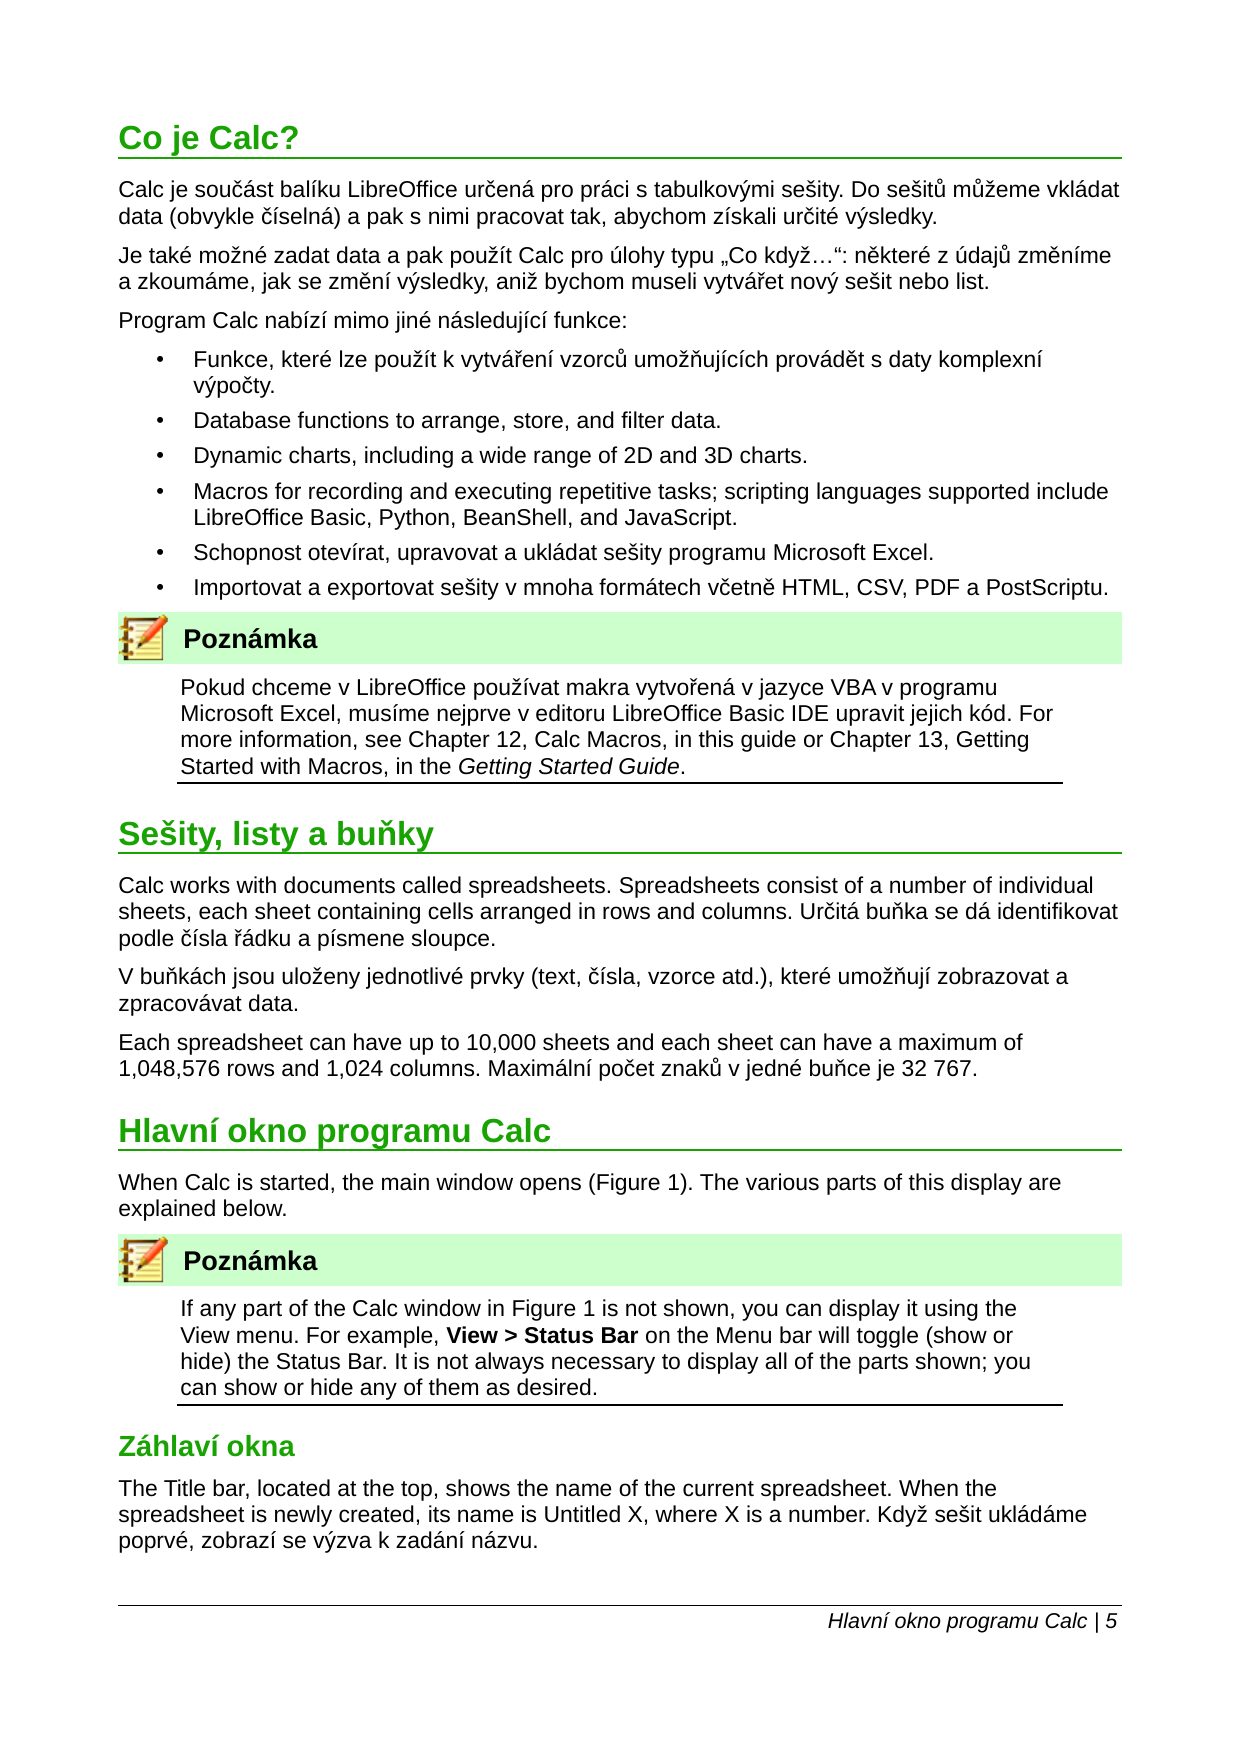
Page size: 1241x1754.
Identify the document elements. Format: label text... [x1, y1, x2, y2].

text Calc works with documents called spreadsheets. Spreadsheets consist of a number of individual sheets, each sheet containing cells arranged in rows and columns. Určitá buňka se dá identifikovat podle čísla řádku a písmene sloupce. [118, 872, 1122, 951]
subtitle Sešity, listy a buňky [118, 813, 1122, 852]
subtitle Poznámka [118, 1234, 1122, 1286]
list Program Calc nabízí mimo jiné následující funkce: [118, 307, 1122, 333]
subtitle Co je Calc? [118, 118, 1122, 157]
picture [119, 1235, 170, 1286]
picture [119, 613, 170, 664]
text If any part of the Calc window in Figure 1 is not shown, you can display it using the View menu. For example, View > Status Bar on the Menu bar will toggle (show or hide) the Status Bar. It is not always necessary to display all of the parts shown; you can show or hide any of them as desired. [177, 1292, 1063, 1404]
list Importovat a exportovat sešity v mnoha formátech včetně HTML, CSV, PDF a PostScriptu. [156, 574, 1122, 601]
text Pokud chceme v LibreOffice používat makra vytvořená v jazyce VBA v programu Microsoft Excel, musíme nejprve v editoru LibreOffice Basic IDE upravit jejich kód. For more information, see Chapter 12, Calc Macros, in this guide or Chapter 13, Getting Started with Macros, in the Getting Started Guide. [177, 671, 1063, 782]
list Database functions to arrange, store, and filter data. [156, 407, 1122, 433]
list Schopnost otevírat, upravovat a ukládat sešity programu Microsoft Excel. [156, 539, 1122, 566]
text Calc je součást balíku LibreOffice určená pro práci s tabulkovými sešity. Do sešitů můžeme vkládat data (obvykle číselná) a pak s nimi pracovat tak, abychom získali určité výsledky. [118, 176, 1122, 229]
text When Calc is started, the main window opens (Figure 1). The various parts of this display are explained below. [118, 1169, 1122, 1222]
text The Title bar, located at the top, shows the name of the current spreadsheet. When the spreadsheet is newly created, its name is Untitled X, where X is a number. Když sešit ukládáme poprvé, zobrazí se výzva k zadání názvu. [118, 1475, 1122, 1554]
list Dynamic charts, including a wide range of 2D and 3D charts. [156, 442, 1122, 469]
subtitle Záhlaví okna [118, 1429, 1122, 1463]
subtitle Hlavní okno programu Calc [118, 1111, 1122, 1149]
subtitle Poznámka [118, 612, 1122, 664]
list Funkce, které lze použít k vytváření vzorců umožňujících provádět s daty komplexní výpočty. [156, 346, 1122, 398]
text Je také možné zadat data a pak použít Calc pro úlohy typu „Co když…“: některé z údajů změníme a zkoumáme, jak se změní výsledky, aniž bychom museli vytvářet nový sešit nebo list. [118, 242, 1122, 294]
text V buňkách jsou uloženy jednotlivé prvky (text, čísla, vzorce atd.), které umožňují zobrazovat a zpracovávat data. [118, 963, 1122, 1016]
text Each spreadsheet can have up to 10,000 sheets and each sheet can have a maximum of 1,048,576 rows and 1,024 columns. Maximální počet znaků v jedné buňce je 32 767. [118, 1028, 1122, 1081]
list Macros for recording and executing repetitive tasks; scripting languages supported include LibreOffice Basic, Python, BeanShell, and JavaScript. [156, 478, 1122, 530]
